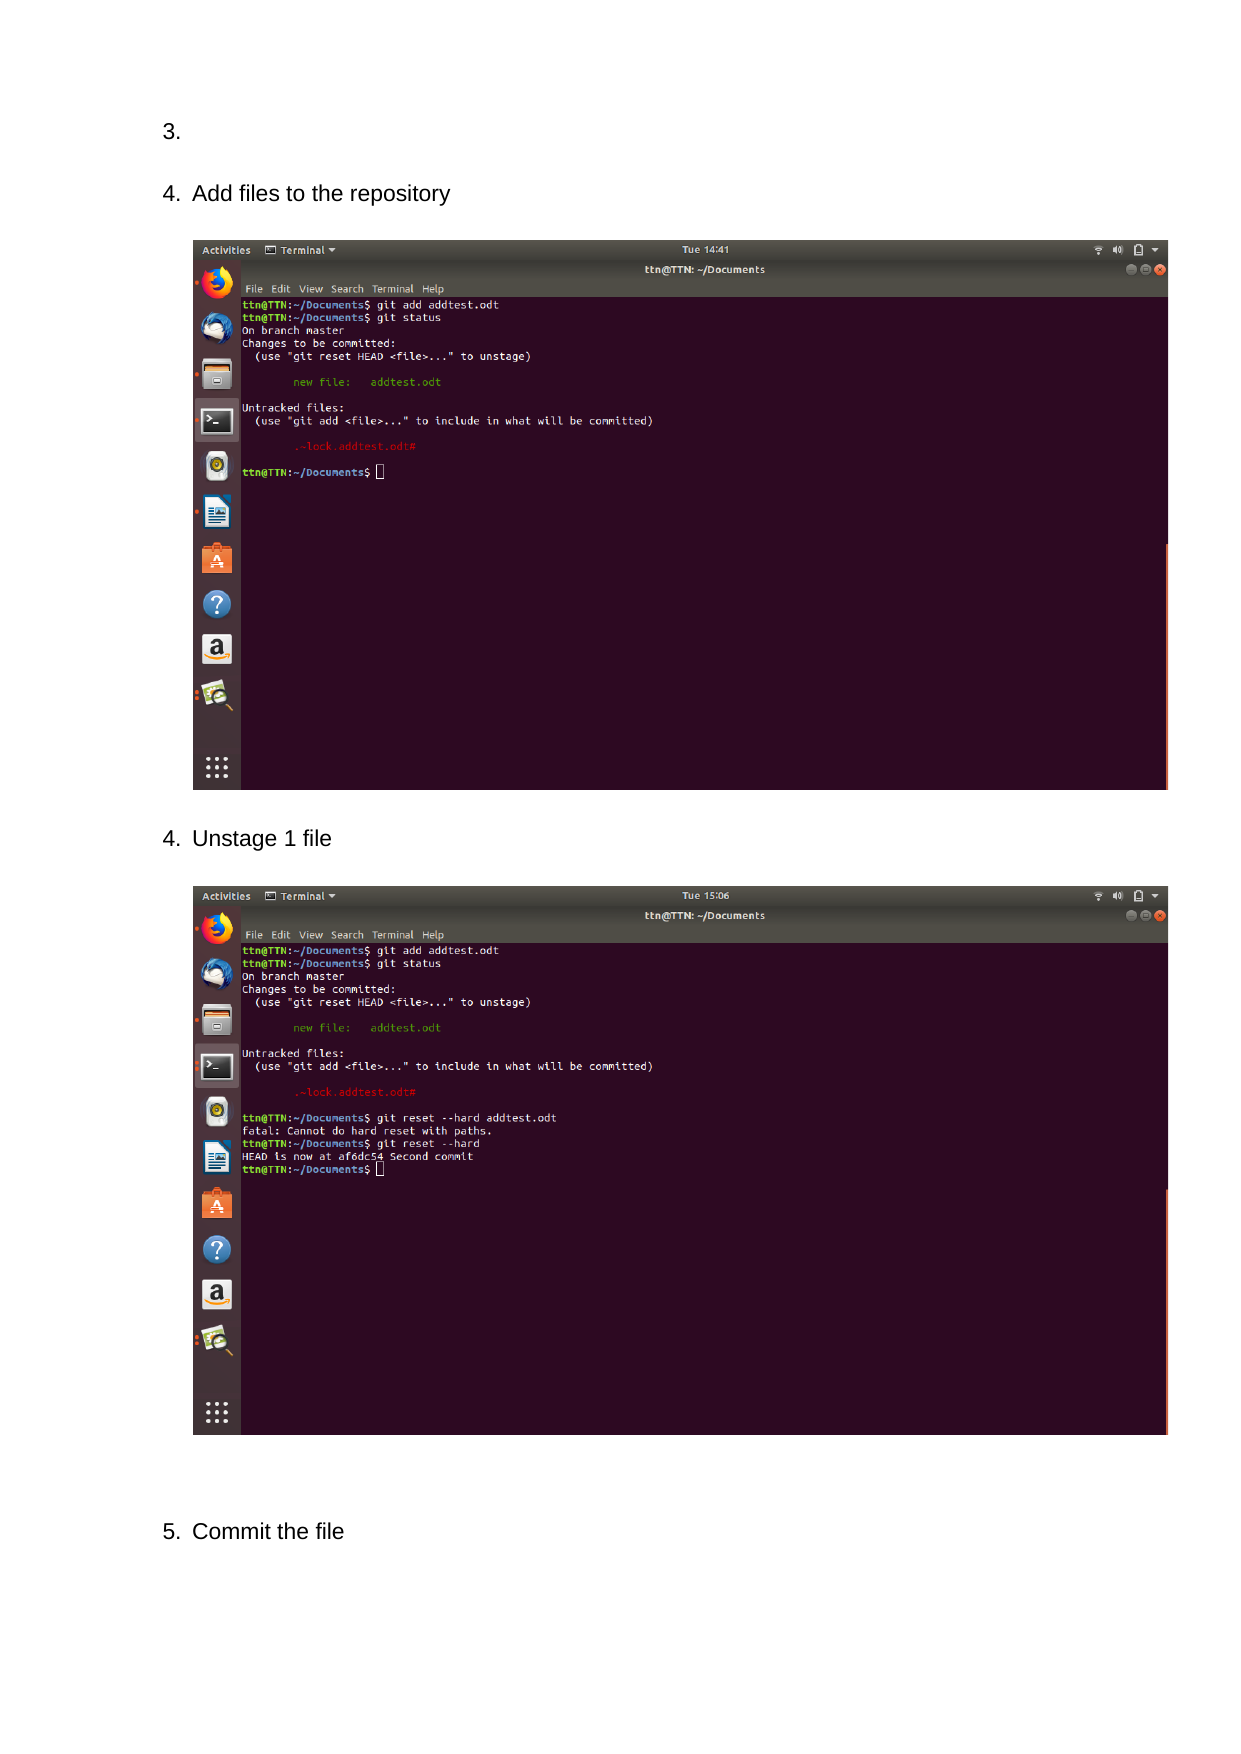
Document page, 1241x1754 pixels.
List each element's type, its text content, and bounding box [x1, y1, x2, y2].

list Commit the file [162, 1518, 1122, 1545]
picture [193, 886, 1169, 1435]
list Add files to the repository [162, 179, 1122, 206]
picture [193, 240, 1169, 790]
list Unstage 1 file [162, 825, 1122, 851]
